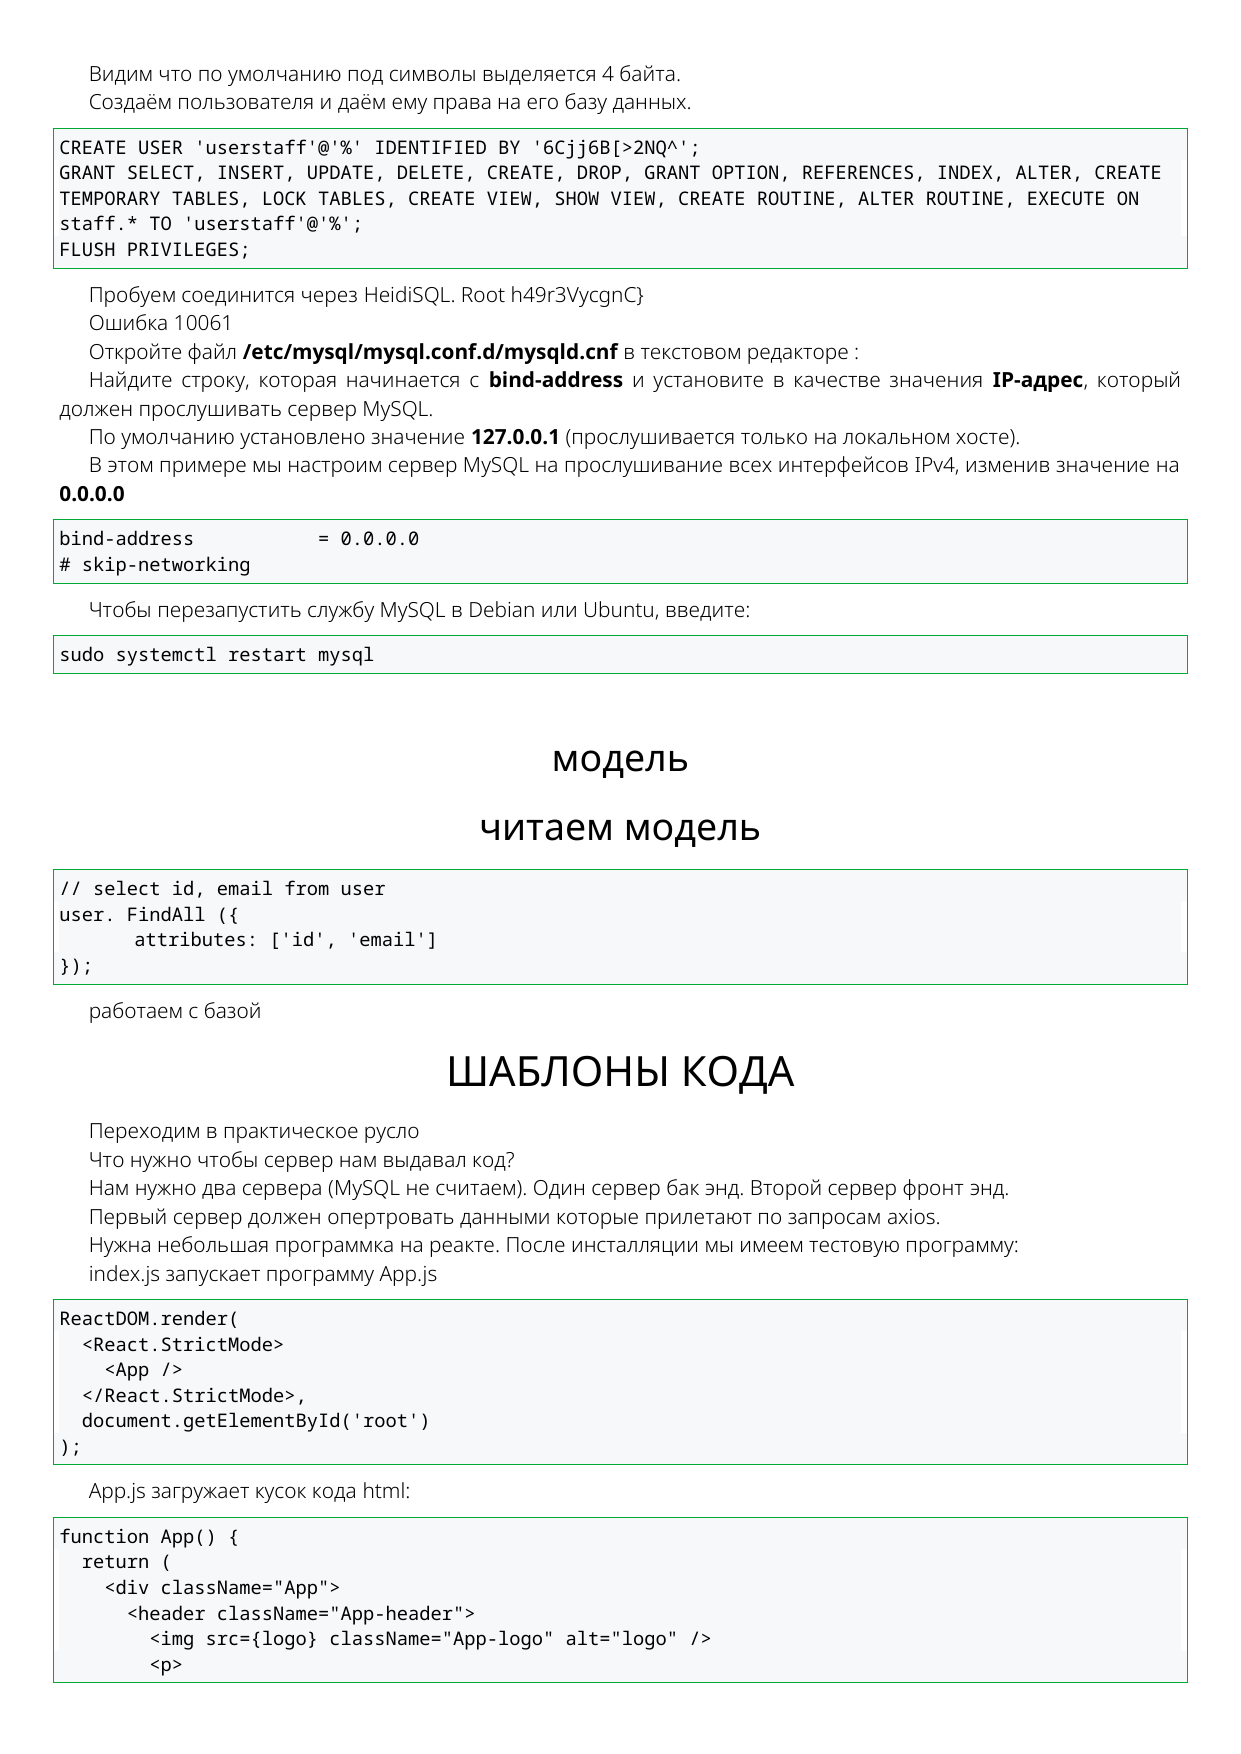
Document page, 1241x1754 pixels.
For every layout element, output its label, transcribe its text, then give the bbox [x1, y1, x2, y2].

text Чтобы перезапустить службу MySQL в Debian или Ubuntu, введите: [59, 595, 1181, 623]
text </React.StrictMode>, [59, 1382, 1181, 1407]
text Первый сервер должен опертровать данными которые прилетают по запросам axios. [59, 1202, 1181, 1230]
text ReactDOM.render( [54, 1300, 1187, 1331]
text <p> [54, 1644, 1187, 1682]
text <React.StrictMode> [59, 1331, 1181, 1356]
text GRANT SELECT, INSERT, UPDATE, DELETE, CREATE, DROP, GRANT OPTION, REFERENCES, INDEX, ALTER, CREATE TEMPORARY TABLES, LOCK TABLES, CREATE VIEW, SHOW VIEW, CREATE ROUTINE, ALTER ROUTINE, EXECUTE ON staff.* TO 'userstaff'@'%'; [59, 160, 1181, 230]
text return ( [59, 1549, 1181, 1574]
text // select id, email from user [54, 870, 1187, 901]
text Видим что по умолчанию под символы выделяется 4 байта. [59, 59, 1181, 87]
text Что нужно чтобы сервер нам выдавал код? [59, 1145, 1181, 1173]
text # skip-networking [54, 545, 1187, 583]
text Создаём пользователя и даём ему права на его базу данных. [59, 87, 1181, 116]
subtitle Шаблоны кода [59, 1042, 1181, 1099]
text Ошибка 10061 [59, 308, 1181, 337]
text Переходим в практическое русло [59, 1116, 1181, 1145]
text работаем с базой [59, 996, 1181, 1024]
text <div className="App"> [59, 1574, 1181, 1600]
text FLUSH PRIVILEGES; [54, 230, 1187, 268]
text document.getElementById('root') [59, 1407, 1181, 1426]
text attributes: ['id', 'email'] [59, 927, 1181, 946]
text Нужна небольшая программка на реакте. После инсталляции мы имеем тестовую программу: [59, 1230, 1181, 1259]
text <App /> [59, 1356, 1181, 1382]
text user. FindAll ({ [59, 901, 1181, 927]
subtitle модель [59, 732, 1181, 783]
text index.js запускает программу App.js [59, 1259, 1181, 1287]
text Пробуем соединится через HeidiSQL. Root h49r3VycgnC} [59, 280, 1181, 308]
text function App() { [54, 1518, 1187, 1549]
text Нам нужно два сервера (MySQL не считаем). Один сервер бак энд. Второй сервер фронт энд. [59, 1173, 1181, 1202]
text <img src={logo} className="App-logo" alt="logo" /> [59, 1625, 1181, 1644]
text }); [54, 946, 1187, 984]
text Найдите строку, которая начинается с bind-address и установите в качестве значения IP-адрес, который должен прослушивать сервер MySQL. [59, 365, 1181, 422]
text <header className="App-header"> [59, 1600, 1181, 1625]
text По умолчанию установлено значение 127.0.0.1 (прослушивается только на локальном хосте). [59, 422, 1181, 451]
text sudo systemctl restart mysql [54, 636, 1187, 673]
text В этом примере мы настроим сервер MySQL на прослушивание всех интерфейсов IPv4, изменив значение на 0.0.0.0 [59, 451, 1181, 507]
text bind-address = 0.0.0.0 [54, 520, 1187, 545]
text CREATE USER 'userstaff'@'%' IDENTIFIED BY '6Cjj6B[>2NQ^'; [54, 129, 1187, 160]
text App.js загружает кусок кода html: [59, 1477, 1181, 1505]
text ); [54, 1426, 1187, 1464]
subtitle читаем модель [59, 800, 1181, 851]
text Откройте файл /etc/mysql/mysql.conf.d/mysqld.cnf в текстовом редакторе : [59, 337, 1181, 365]
